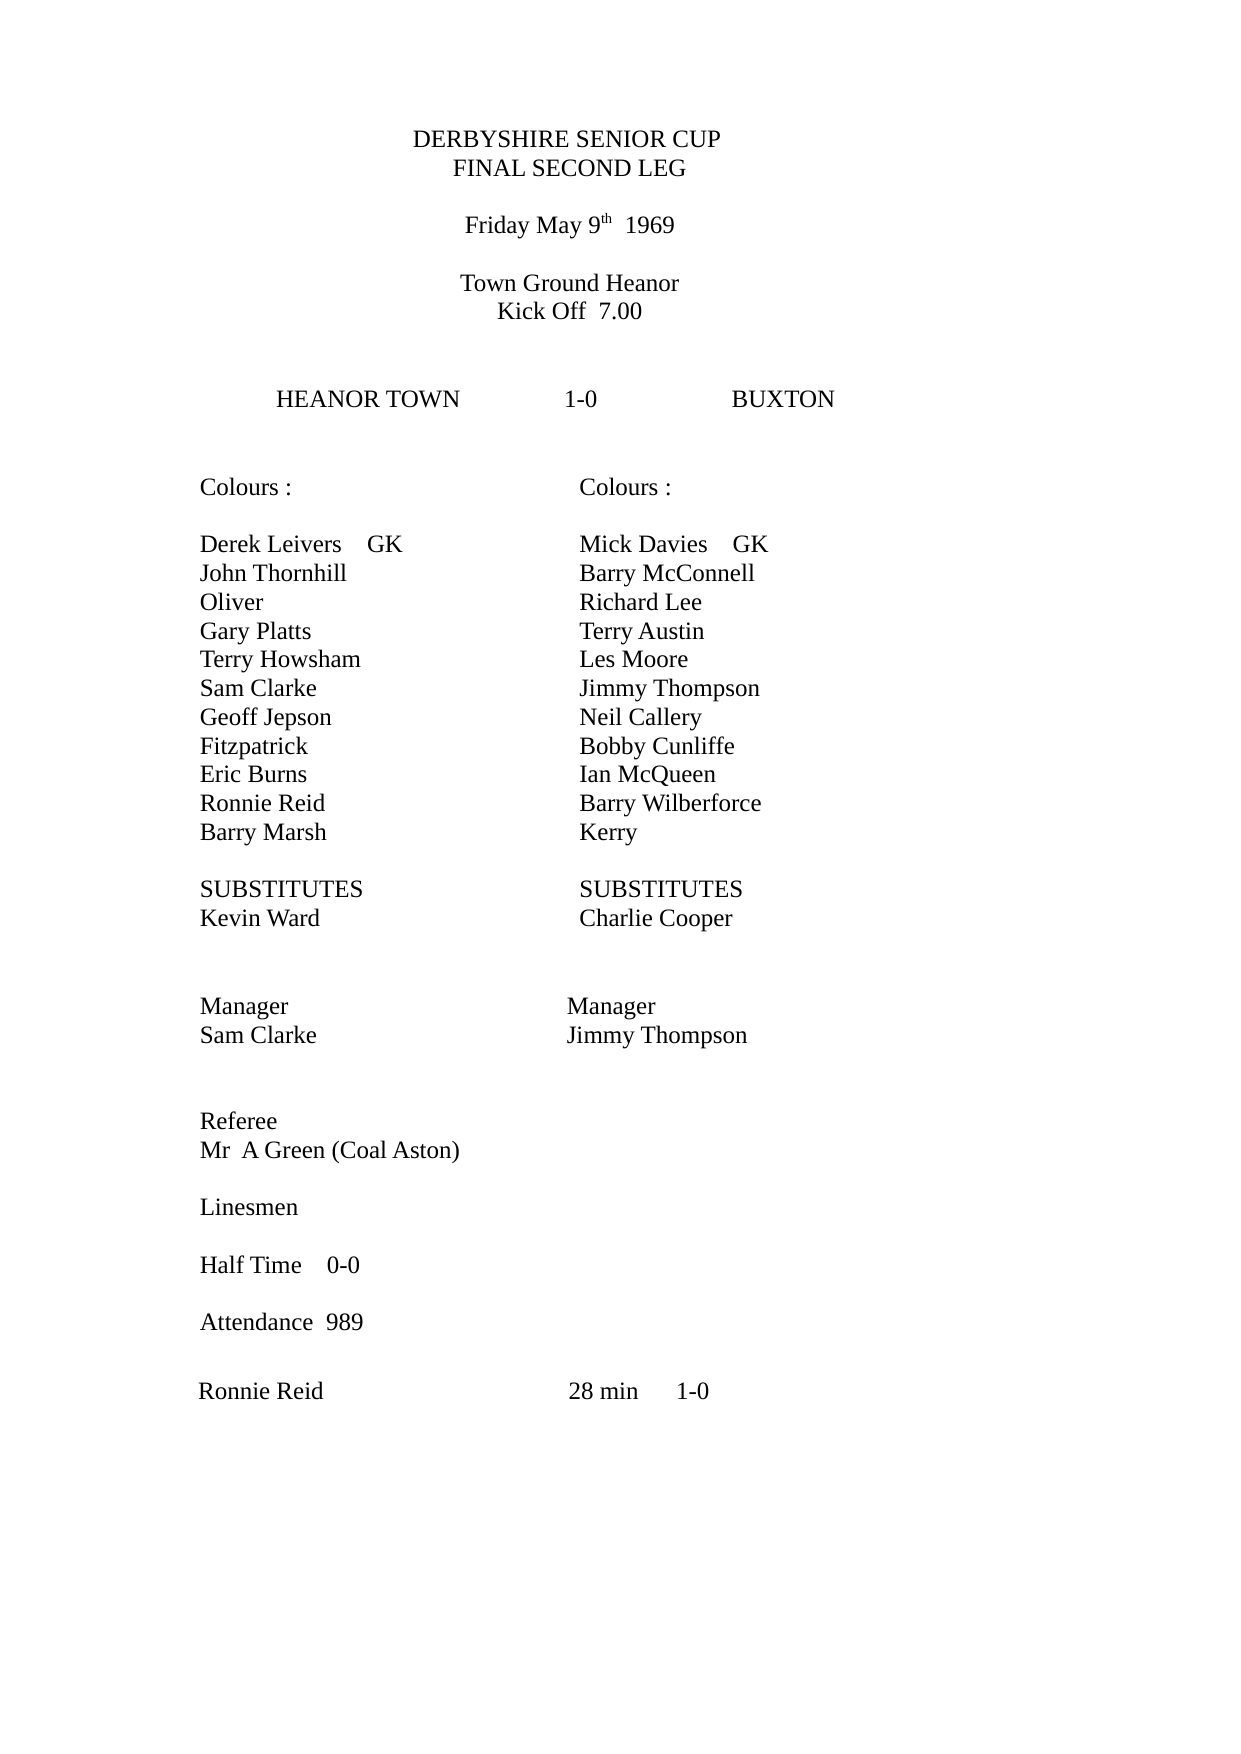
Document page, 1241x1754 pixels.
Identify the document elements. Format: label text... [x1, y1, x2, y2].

table_header 28 min 1-0 [563, 1371, 947, 1411]
table_header Ronnie Reid [192, 1371, 562, 1411]
table_header DERBYSHIRE SENIOR CUP FINAL SECOND LEG Friday May 9th 1969 Town Ground Heanor Kick Off 7.00 [191, 118, 948, 331]
table_header BUXTON [616, 379, 951, 419]
table_header 1-0 [545, 379, 616, 419]
table_header Colours : Mick Davies GK Barry McConnell Richard Lee Terry Austin Les Moore Jimmy Thompson Neil Callery Bobby Cunliffe Ian McQueen Barry Wilberforce Kerry SUBSTITUTES Charlie Cooper [574, 466, 951, 938]
table_header Colours : Derek Leivers GK John Thornhill Oliver Gary Platts Terry Howsham Sam Clarke Geoff Jepson Fitzpatrick Eric Burns Ronnie Reid Barry Marsh SUBSTITUTES Kevin Ward [194, 466, 573, 938]
table_header HEANOR TOWN [191, 379, 545, 419]
table_header Manager Jimmy Thompson [561, 985, 948, 1342]
table_header Manager Sam Clarke Referee Mr A Green (Coal Aston) Linesmen Half Time 0-0 Attendance 989 [194, 985, 561, 1342]
